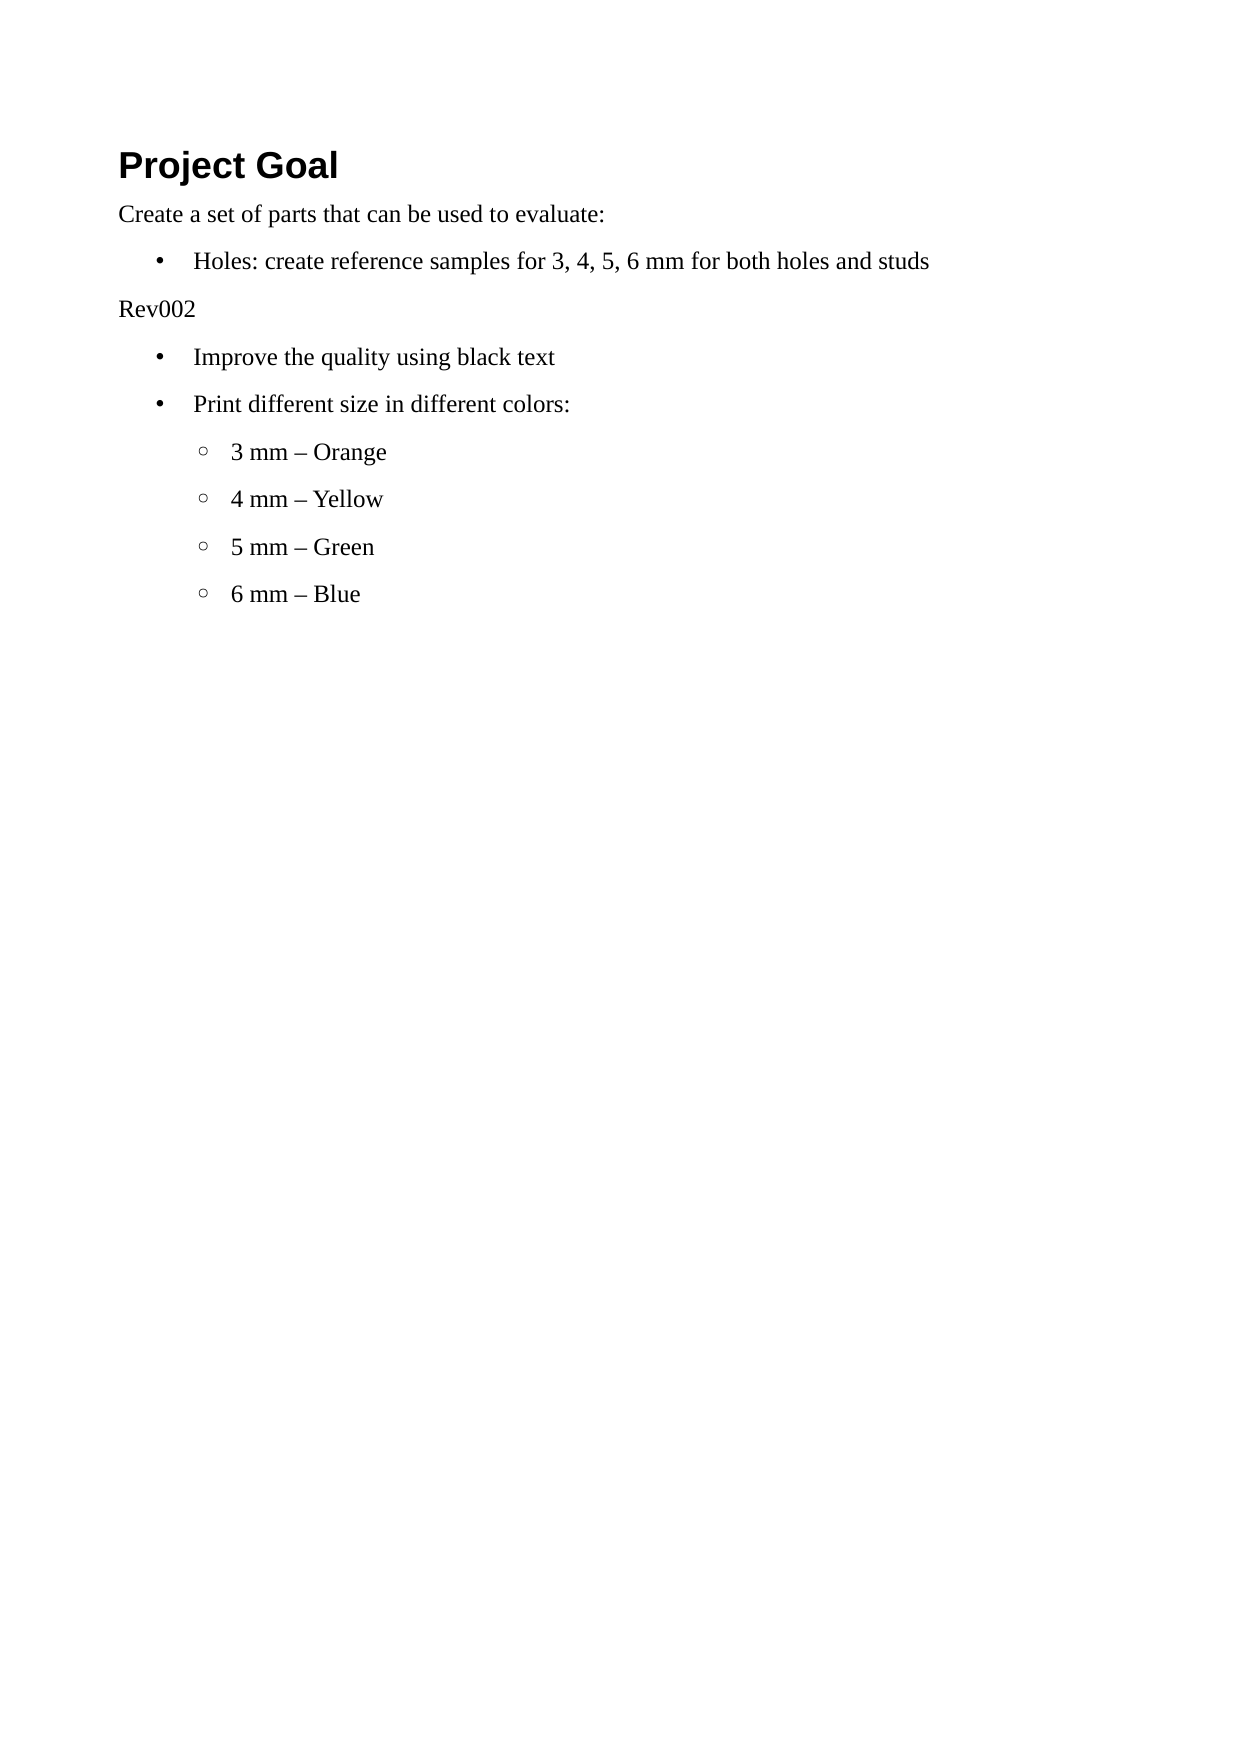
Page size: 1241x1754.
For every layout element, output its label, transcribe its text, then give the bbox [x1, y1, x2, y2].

list 5 mm – Green [193, 532, 1122, 561]
subtitle Project Goal [118, 143, 1122, 186]
list 3 mm – Orange [193, 437, 1122, 466]
list Improve the quality using black text [156, 342, 1122, 370]
text Rev002 [118, 294, 1122, 323]
list Print different size in different colors: [156, 389, 1122, 418]
list 4 mm – Yellow [193, 484, 1122, 513]
text Create a set of parts that can be used to evaluate: [118, 199, 1122, 227]
list Holes: create reference samples for 3, 4, 5, 6 mm for both holes and studs [156, 246, 1122, 275]
list 6 mm – Blue [193, 579, 1122, 608]
